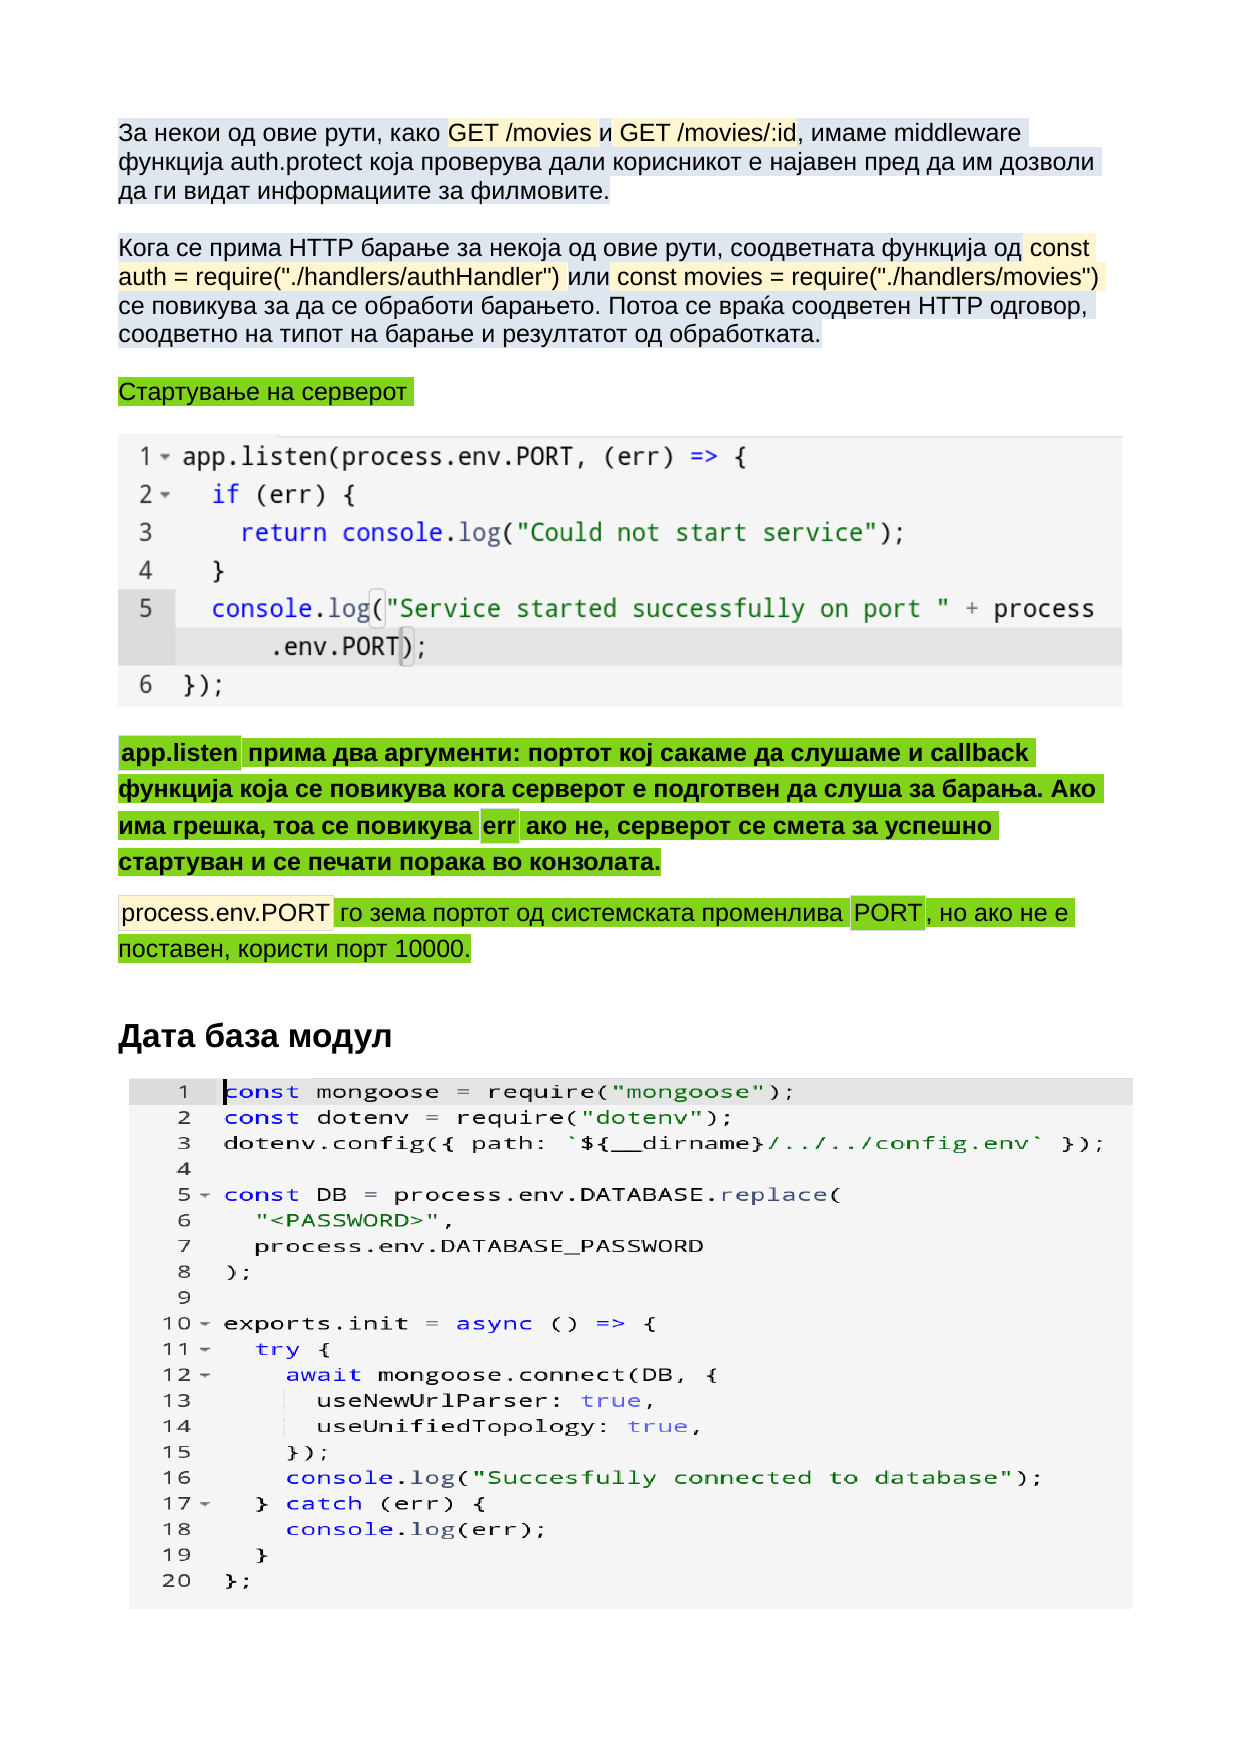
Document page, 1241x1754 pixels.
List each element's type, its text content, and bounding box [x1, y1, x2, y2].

text За некои од овие рути, како GET /movies и GET /movies/:id, имаме middleware функција auth.protect која проверува дали корисникот е најавен пред да им дозволи да ги видат информациите за филмовите. [118, 118, 1122, 204]
picture [118, 434, 1123, 707]
text app.listen прима два аргументи: портот кој сакаме да слушаме и callback функција која се повикува кога серверот е подготвен да слуша за барања. Ако има грешка, тоа се повикува err ако не, серверот се смета за успешно стартуван и се печати порака во конзолата. [118, 735, 1122, 876]
text Дата база модул [118, 982, 1122, 1054]
picture [129, 1078, 1133, 1609]
text Стартување на серверот [118, 377, 1122, 434]
text process.env.PORT го зема портот од системската променлива PORT, но ако не е поставен, користи порт 10000. [118, 895, 1122, 963]
text Кога се прима HTTP барање за некоја од овие рути, соодветната функција од const auth = require("./handlers/authHandler") или const movies = require("./handlers/movies") се повикува за да се обработи барањето. Потоа се враќа соодветен HTTP одговор, соодветно на типот на барање и резултатот од обработката. [118, 233, 1122, 348]
